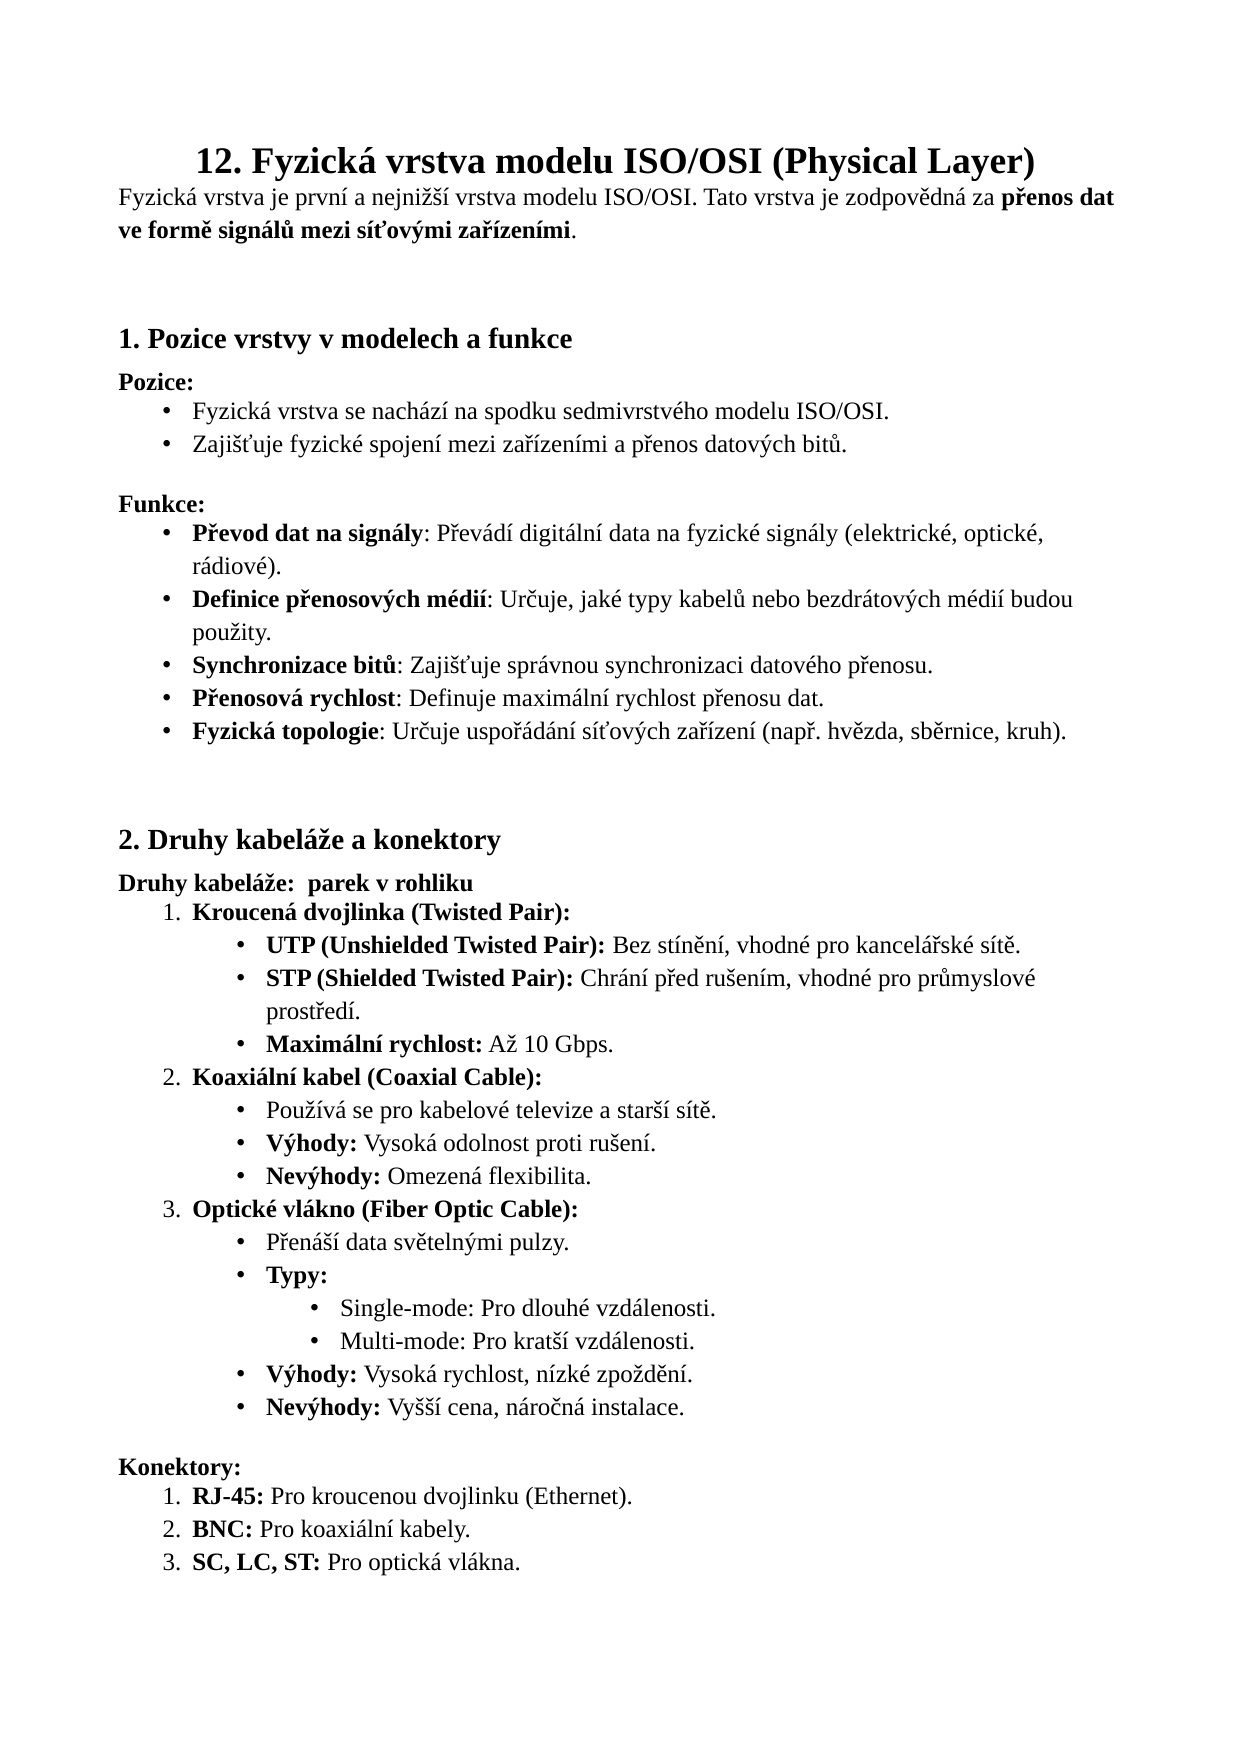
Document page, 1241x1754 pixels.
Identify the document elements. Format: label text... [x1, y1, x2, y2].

list Používá se pro kabelové televize a starší sítě. [236, 1095, 1122, 1124]
subtitle Konektory: [118, 1452, 1122, 1481]
list UTP (Unshielded Twisted Pair): Bez stínění, vhodné pro kancelářské sítě. [236, 930, 1122, 958]
list Výhody: Vysoká odolnost proti rušení. [236, 1128, 1122, 1157]
subtitle Funkce: [118, 489, 1122, 518]
list STP (Shielded Twisted Pair): Chrání před rušením, vhodné pro průmyslové prostředí. [236, 963, 1122, 1024]
list Typy: [236, 1260, 1122, 1289]
list Převod dat na signály: Převádí digitální data na fyzické signály (elektrické, optické, rádiové). [162, 518, 1122, 579]
list Výhody: Vysoká rychlost, nízké zpoždění. [236, 1359, 1122, 1388]
list BNC: Pro koaxiální kabely. [162, 1514, 1122, 1543]
list Přenáší data světelnými pulzy. [236, 1227, 1122, 1256]
list Koaxiální kabel (Coaxial Cable): [162, 1062, 1122, 1091]
list Nevýhody: Omezená flexibilita. [236, 1161, 1122, 1190]
list Kroucená dvojlinka (Twisted Pair): [162, 897, 1122, 926]
list Optické vlákno (Fiber Optic Cable): [162, 1194, 1122, 1223]
list Fyzická vrstva se nachází na spodku sedmivrstvého modelu ISO/OSI. [162, 396, 1122, 425]
list Definice přenosových médií: Určuje, jaké typy kabelů nebo bezdrátových médií budou použity. [162, 584, 1122, 646]
subtitle 12. Fyzická vrstva modelu ISO/OSI (Physical Layer) [118, 139, 1122, 182]
list Single-mode: Pro dlouhé vzdálenosti. [310, 1293, 1122, 1322]
list Nevýhody: Vyšší cena, náročná instalace. [236, 1392, 1122, 1421]
list RJ-45: Pro kroucenou dvojlinku (Ethernet). [162, 1481, 1122, 1510]
list Fyzická topologie: Určuje uspořádání síťových zařízení (např. hvězda, sběrnice, kruh). [162, 716, 1122, 745]
list Maximální rychlost: Až 10 Gbps. [236, 1029, 1122, 1058]
subtitle 2. Druhy kabeláže a konektory [118, 822, 1122, 856]
subtitle 1. Pozice vrstvy v modelech a funkce [118, 321, 1122, 355]
list Zajišťuje fyzické spojení mezi zařízeními a přenos datových bitů. [162, 429, 1122, 458]
list Synchronizace bitů: Zajišťuje správnou synchronizaci datového přenosu. [162, 650, 1122, 679]
subtitle Druhy kabeláže: parek v rohliku [118, 868, 1122, 897]
list Přenosová rychlost: Definuje maximální rychlost přenosu dat. [162, 683, 1122, 712]
text Fyzická vrstva je první a nejnižší vrstva modelu ISO/OSI. Tato vrstva je zodpovědná za přenos dat ve formě signálů mezi síťovými zařízeními. [118, 182, 1122, 244]
list Multi-mode: Pro kratší vzdálenosti. [310, 1326, 1122, 1355]
list SC, LC, ST: Pro optická vlákna. [162, 1547, 1122, 1576]
subtitle Pozice: [118, 367, 1122, 396]
